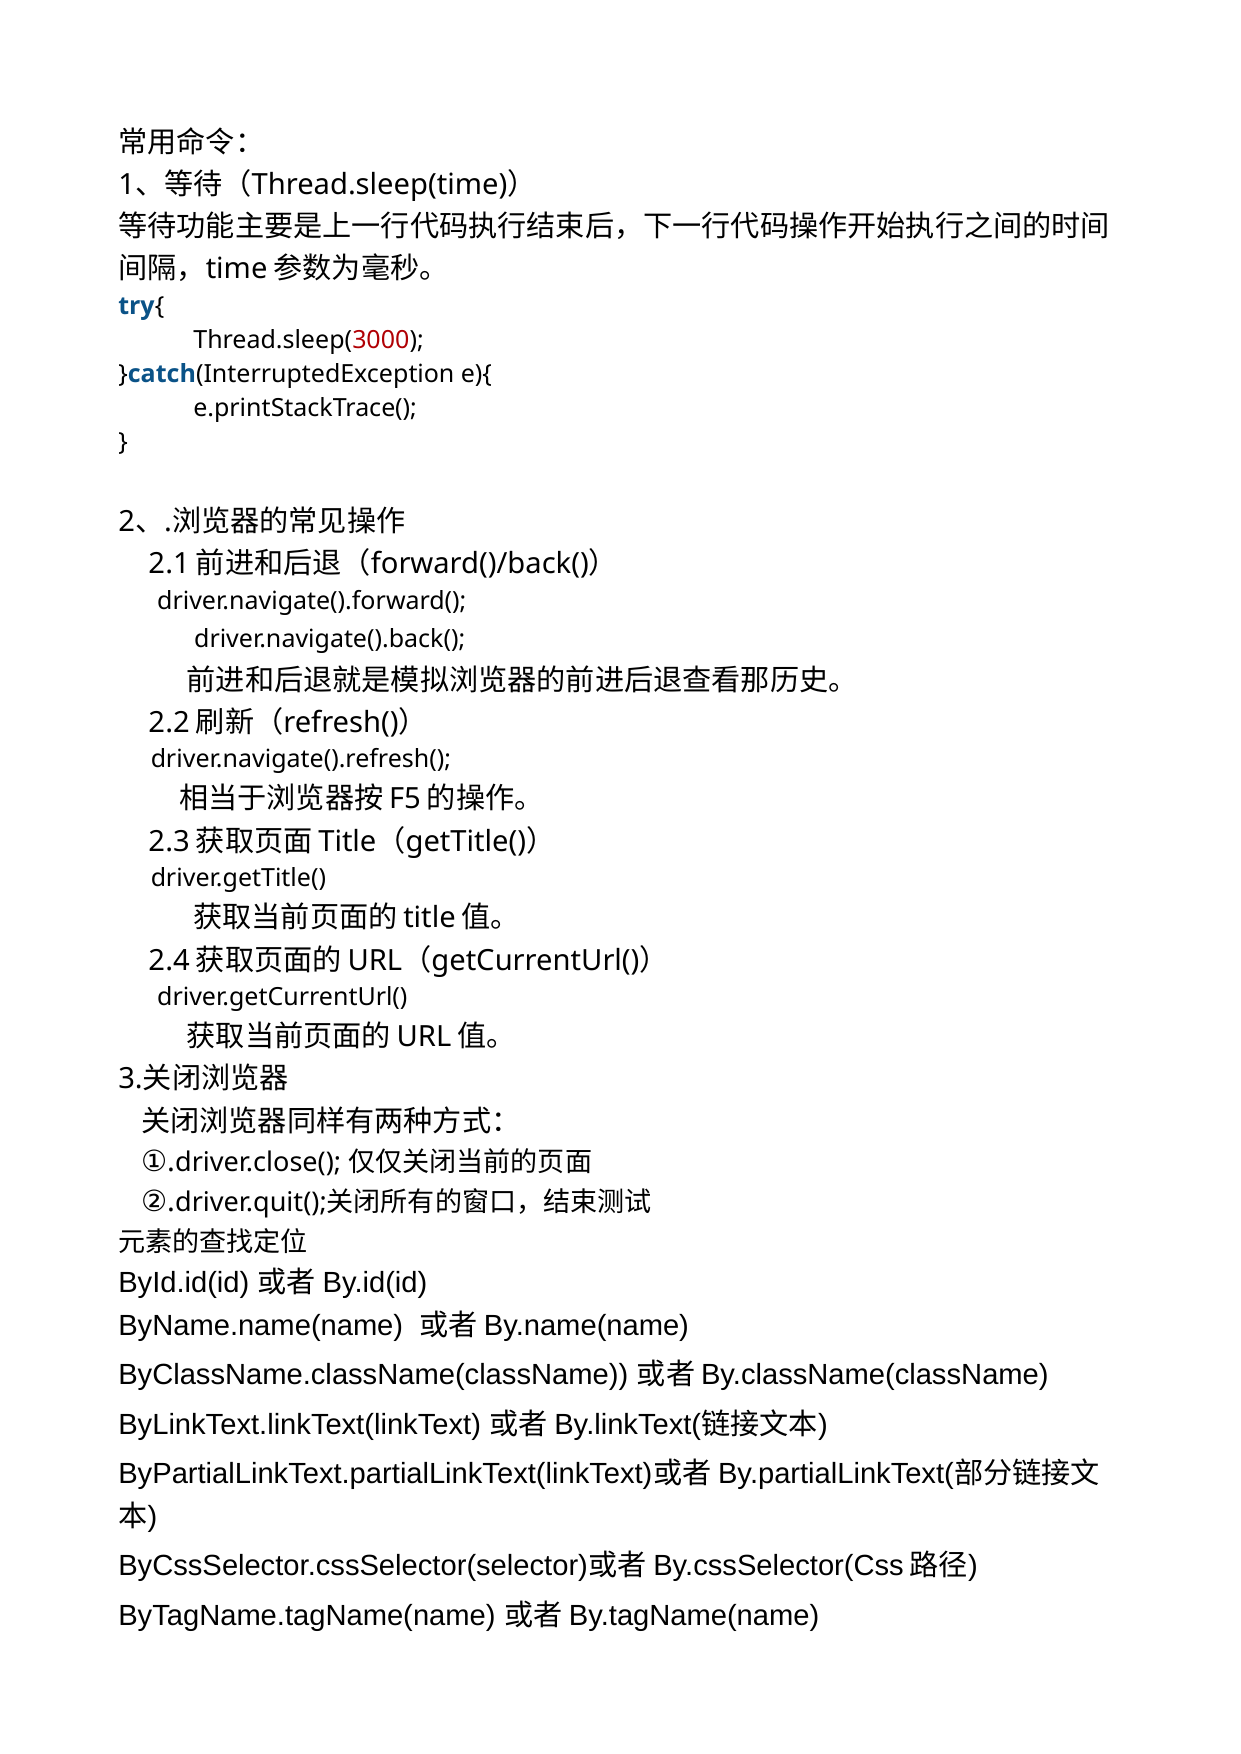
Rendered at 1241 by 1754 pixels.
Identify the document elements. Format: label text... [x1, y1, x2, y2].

text 2.2刷新（refresh()） [118, 698, 1122, 741]
list Thread.sleep(3000); [118, 322, 1122, 356]
text try{ [118, 287, 1122, 322]
text 获取当前页面的title值。 [118, 894, 1122, 936]
text ById.id(id) 或者 By.id(id) [118, 1259, 1122, 1301]
text 1、等待（Thread.sleep(time)） [118, 160, 1122, 203]
text driver.navigate().refresh(); [118, 741, 1122, 775]
text ByClassName.className(className)) 或者By.className(className) [118, 1351, 1122, 1393]
text 获取当前页面的URL值。 [118, 1013, 1122, 1055]
list }catch(InterruptedException e){ [118, 356, 1122, 390]
text driver.navigate().forward(); [118, 582, 1122, 616]
text 2.4获取页面的URL（getCurrentUrl()） [118, 936, 1122, 978]
list e.printStackTrace(); [118, 390, 1122, 424]
text ByLinkText.linkText(linkText) 或者 By.linkText(链接文本) [118, 1401, 1122, 1443]
text driver.getTitle() [118, 860, 1122, 894]
text 3.关闭浏览器 [118, 1055, 1122, 1097]
text 等待功能主要是上一行代码执行结束后，下一行代码操作开始执行之间的时间间隔，time参数为毫秒。 [118, 203, 1122, 287]
text ①.driver.close(); 仅仅关闭当前的页面 [118, 1140, 1122, 1180]
text ②.driver.quit();关闭所有的窗口，结束测试 [118, 1180, 1122, 1220]
text ByCssSelector.cssSelector(selector)或者 By.cssSelector(Css路径) [118, 1542, 1122, 1584]
text 2、.浏览器的常见操作 [118, 497, 1122, 540]
text ByTagName.tagName(name) 或者 By.tagName(name) [118, 1592, 1122, 1634]
text ByPartialLinkText.partialLinkText(linkText)或者 By.partialLinkText(部分链接文本) [118, 1450, 1122, 1535]
text driver.navigate().back(); [118, 616, 1122, 656]
text ByName.name(name) 或者By.name(name) [118, 1301, 1122, 1344]
text driver.getCurrentUrl() [118, 978, 1122, 1013]
text 2.1前进和后退（forward()/back()） [118, 540, 1122, 582]
text 常用命令： [118, 118, 1122, 160]
list } [118, 424, 1122, 458]
text 元素的查找定位 [118, 1220, 1122, 1259]
text 2.3获取页面Title（getTitle()） [118, 817, 1122, 860]
text 前进和后退就是模拟浏览器的前进后退查看那历史。 [118, 656, 1122, 698]
text 相当于浏览器按F5的操作。 [118, 775, 1122, 817]
text 关闭浏览器同样有两种方式： [118, 1097, 1122, 1140]
